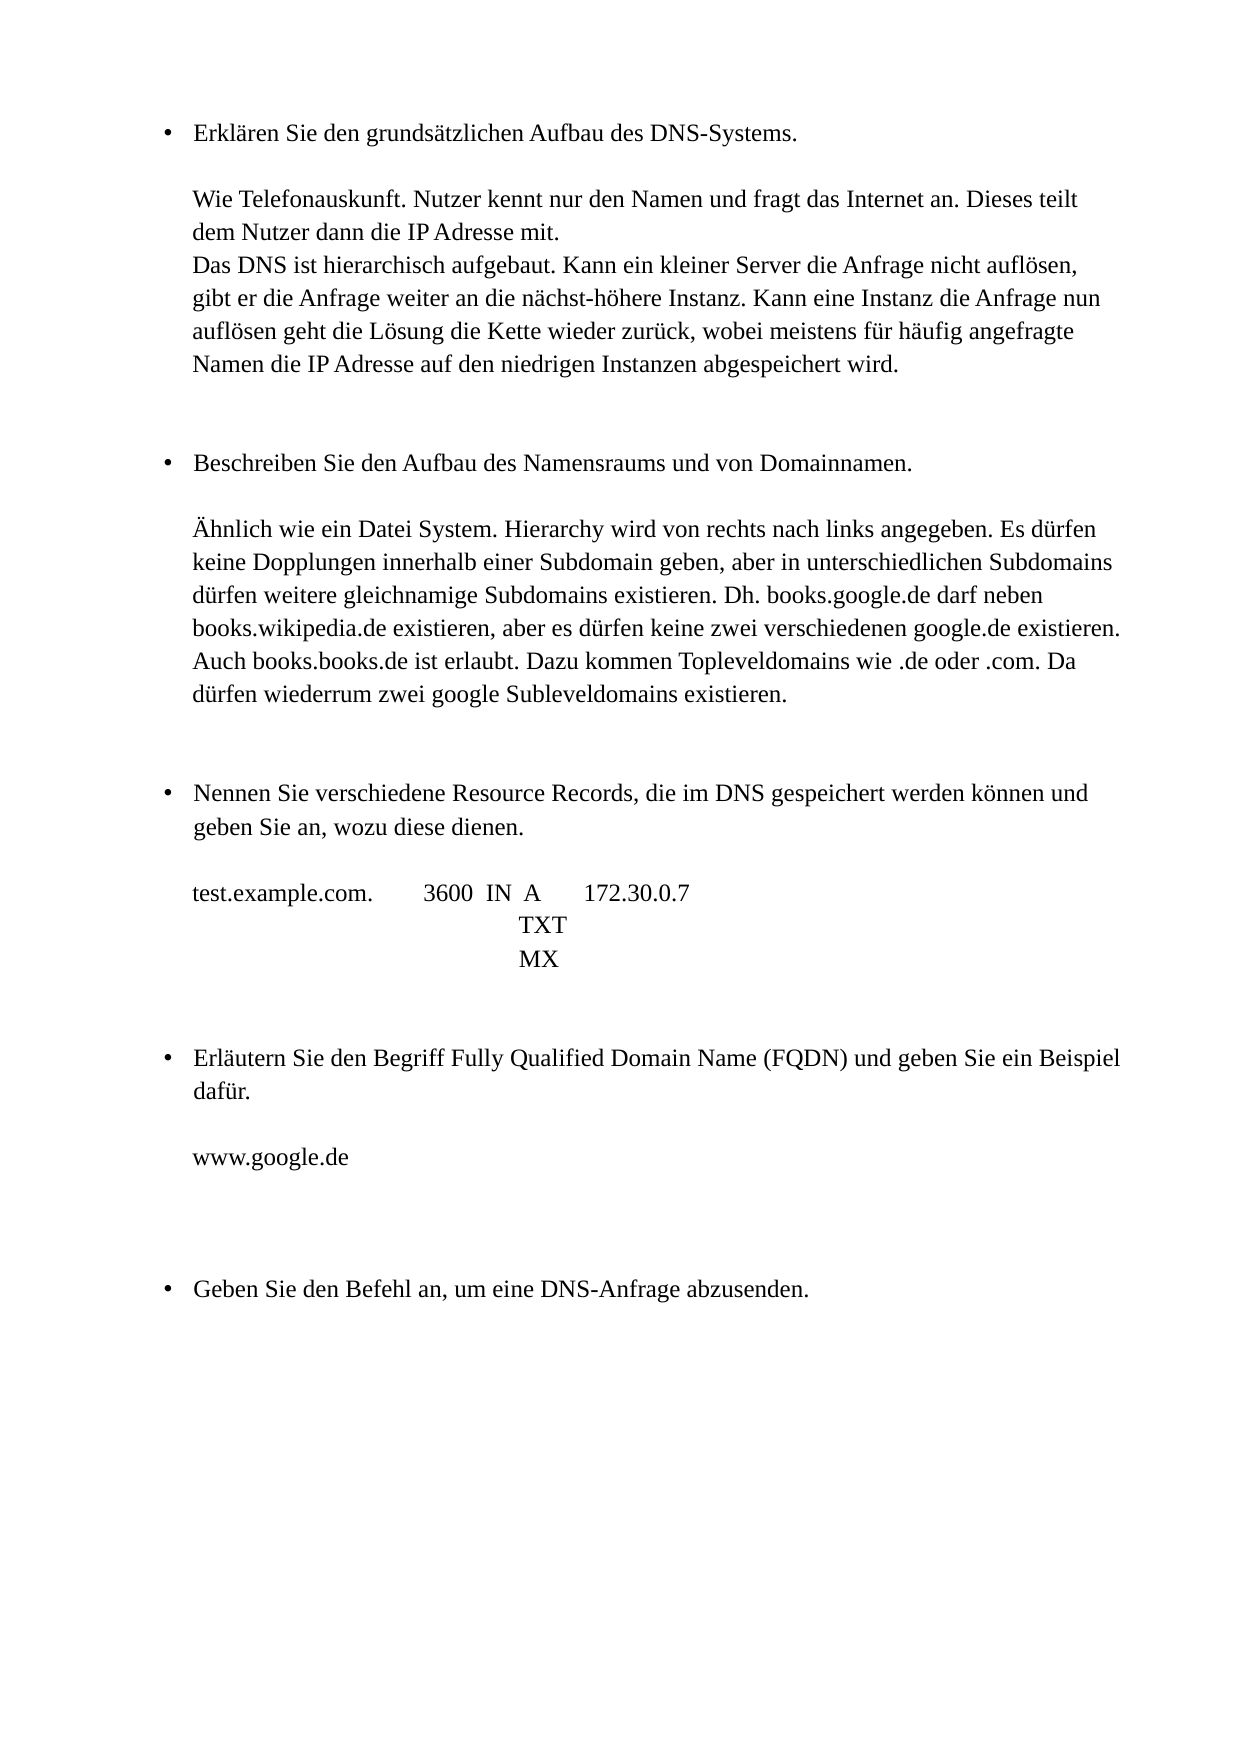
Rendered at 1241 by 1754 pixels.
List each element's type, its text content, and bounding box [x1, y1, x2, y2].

list Geben Sie den Befehl an, um eine DNS-Anfrage abzusenden. [164, 1274, 1122, 1303]
list Nennen Sie verschiedene Resource Records, die im DNS gespeichert werden können und geben Sie an, wozu diese dienen. [164, 778, 1122, 840]
text Das DNS ist hierarchisch aufgebaut. Kann ein kleiner Server die Anfrage nicht auflösen, gibt er die Anfrage weiter an die nächst-höhere Instanz. Kann eine Instanz die Anfrage nun auflösen geht die Lösung die Kette wieder zurück, wobei meistens für häufig angefragte Namen die IP Adresse auf den niedrigen Instanzen abgespeichert wird. [118, 250, 1122, 378]
text MX [118, 944, 1122, 972]
text TXT [118, 911, 1122, 939]
list Erklären Sie den grundsätzlichen Aufbau des DNS-Systems. [164, 118, 1122, 147]
list Erläutern Sie den Begriff Fully Qualified Domain Name (FQDN) und geben Sie ein Beispiel dafür. [164, 1043, 1122, 1104]
text Wie Telefonauskunft. Nutzer kennt nur den Namen und fragt das Internet an. Dieses teilt dem Nutzer dann die IP Adresse mit. [118, 184, 1122, 246]
list Beschreiben Sie den Aufbau des Namensraums und von Domainnamen. [164, 448, 1122, 477]
text www.google.de [118, 1142, 1122, 1171]
text test.example.com. 3600 IN A 172.30.0.7 [118, 878, 1122, 906]
text Ähnlich wie ein Datei System. Hierarchy wird von rechts nach links angegeben. Es dürfen keine Dopplungen innerhalb einer Subdomain geben, aber in unterschiedlichen Subdomains dürfen weitere gleichnamige Subdomains existieren. Dh. books.google.de darf neben books.wikipedia.de existieren, aber es dürfen keine zwei verschiedenen google.de existieren. Auch books.books.de ist erlaubt. Dazu kommen Topleveldomains wie .de oder .com. Da dürfen wiederrum zwei google Subleveldomains existieren. [118, 514, 1122, 708]
